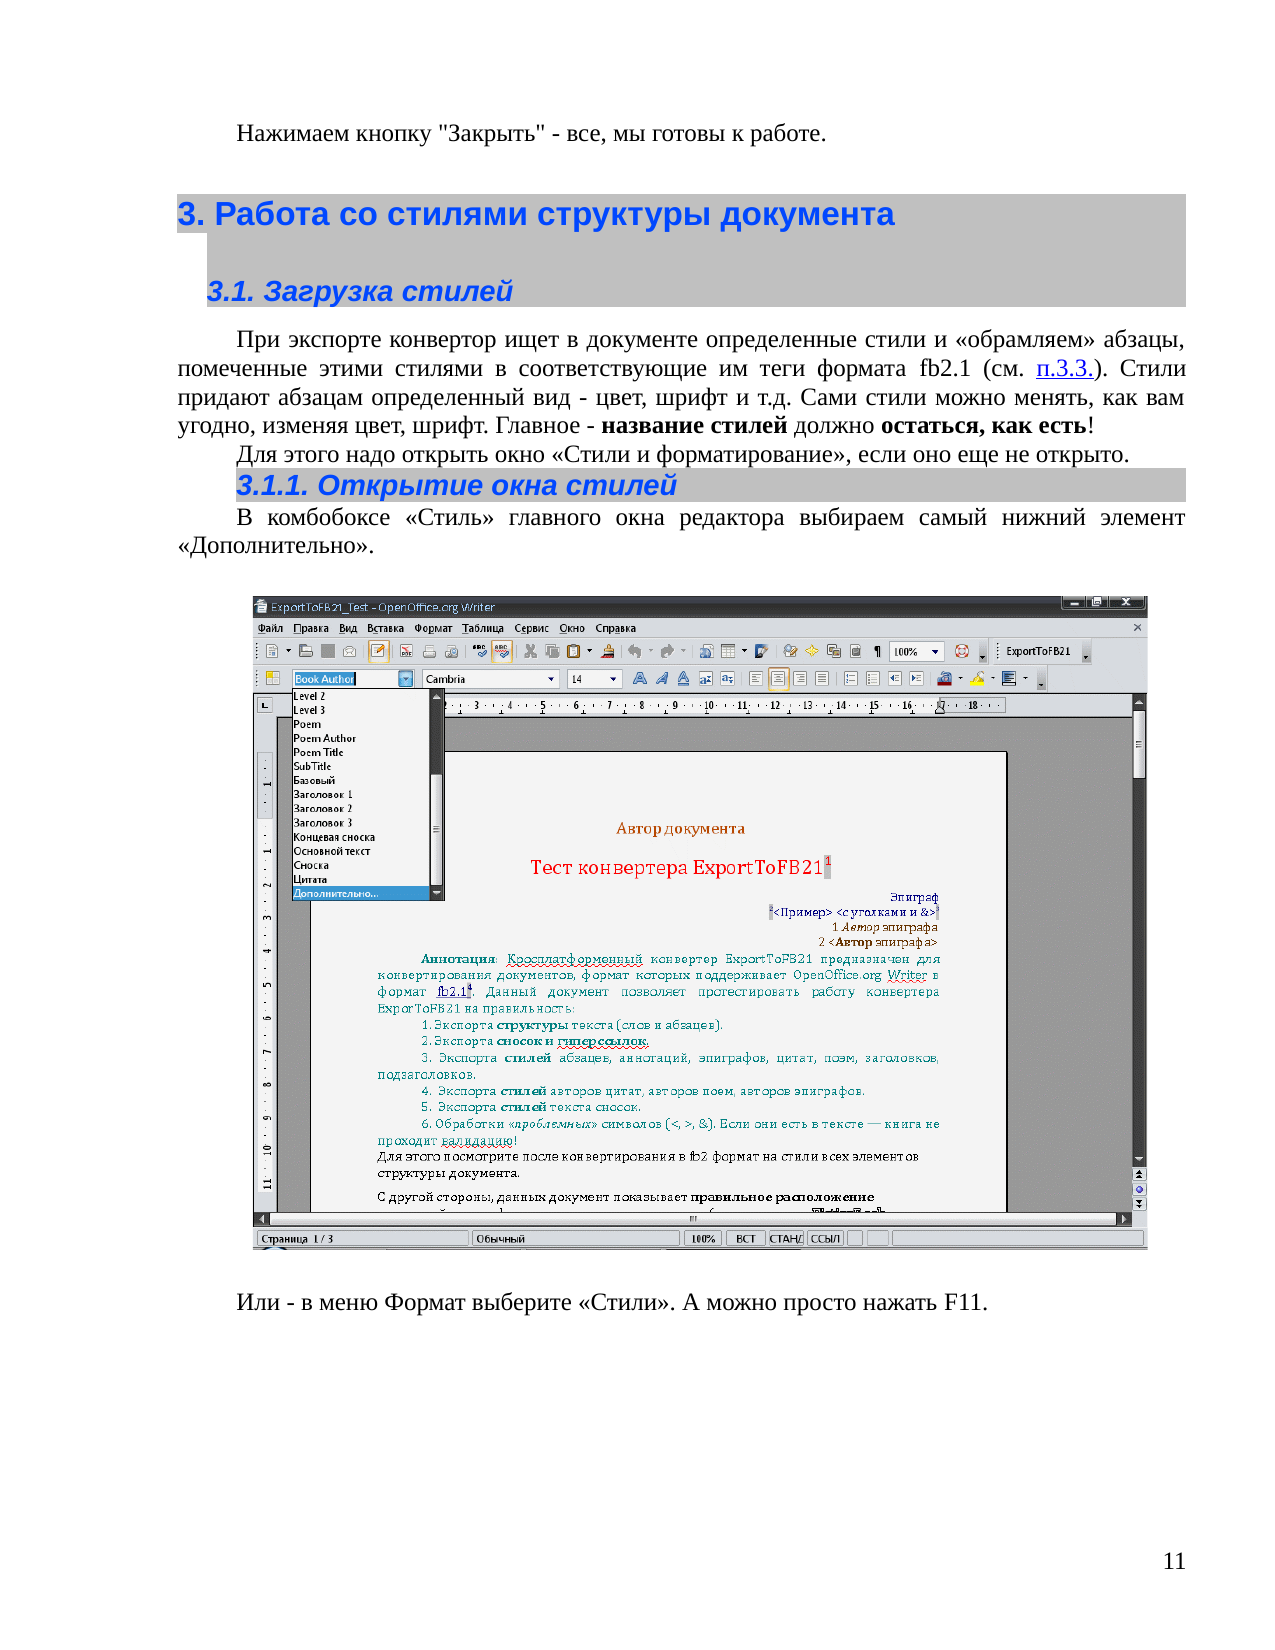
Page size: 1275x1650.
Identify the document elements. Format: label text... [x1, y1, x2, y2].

text В комбобоксе «Стиль» главного окна редактора выбираем самый нижний элемент «Дополнительно». [177, 502, 1186, 559]
text Или - в меню Формат выберите «Стили». А можно просто нажать F11. [177, 1287, 1186, 1316]
text 3.1.1. Открытие окна стилей [236, 468, 1186, 502]
text Нажимаем кнопку "Закрыть" - все, мы готовы к работе. [177, 118, 1186, 147]
text При экспорте конвертор ищет в документе определенные стили и «обрамляем» абзацы, помеченные этими стилями в соответствующие им теги формата fb2.1 (см. п.3.3.). Стили придают абзацам определенный вид - цвет, шрифт и т.д. Сами стили можно менять, как вам угодно, изменяя цвет, шрифт. Главное - название стилей должно остаться, как есть! [177, 324, 1186, 439]
text 3. Работа со стилями структуры документа [177, 194, 1186, 233]
picture [252, 596, 1148, 1250]
text 3.1. Загрузка стилей [207, 274, 1186, 307]
text Для этого надо открыть окно «Стили и форматирование», если оно еще не открыто. [177, 439, 1186, 468]
